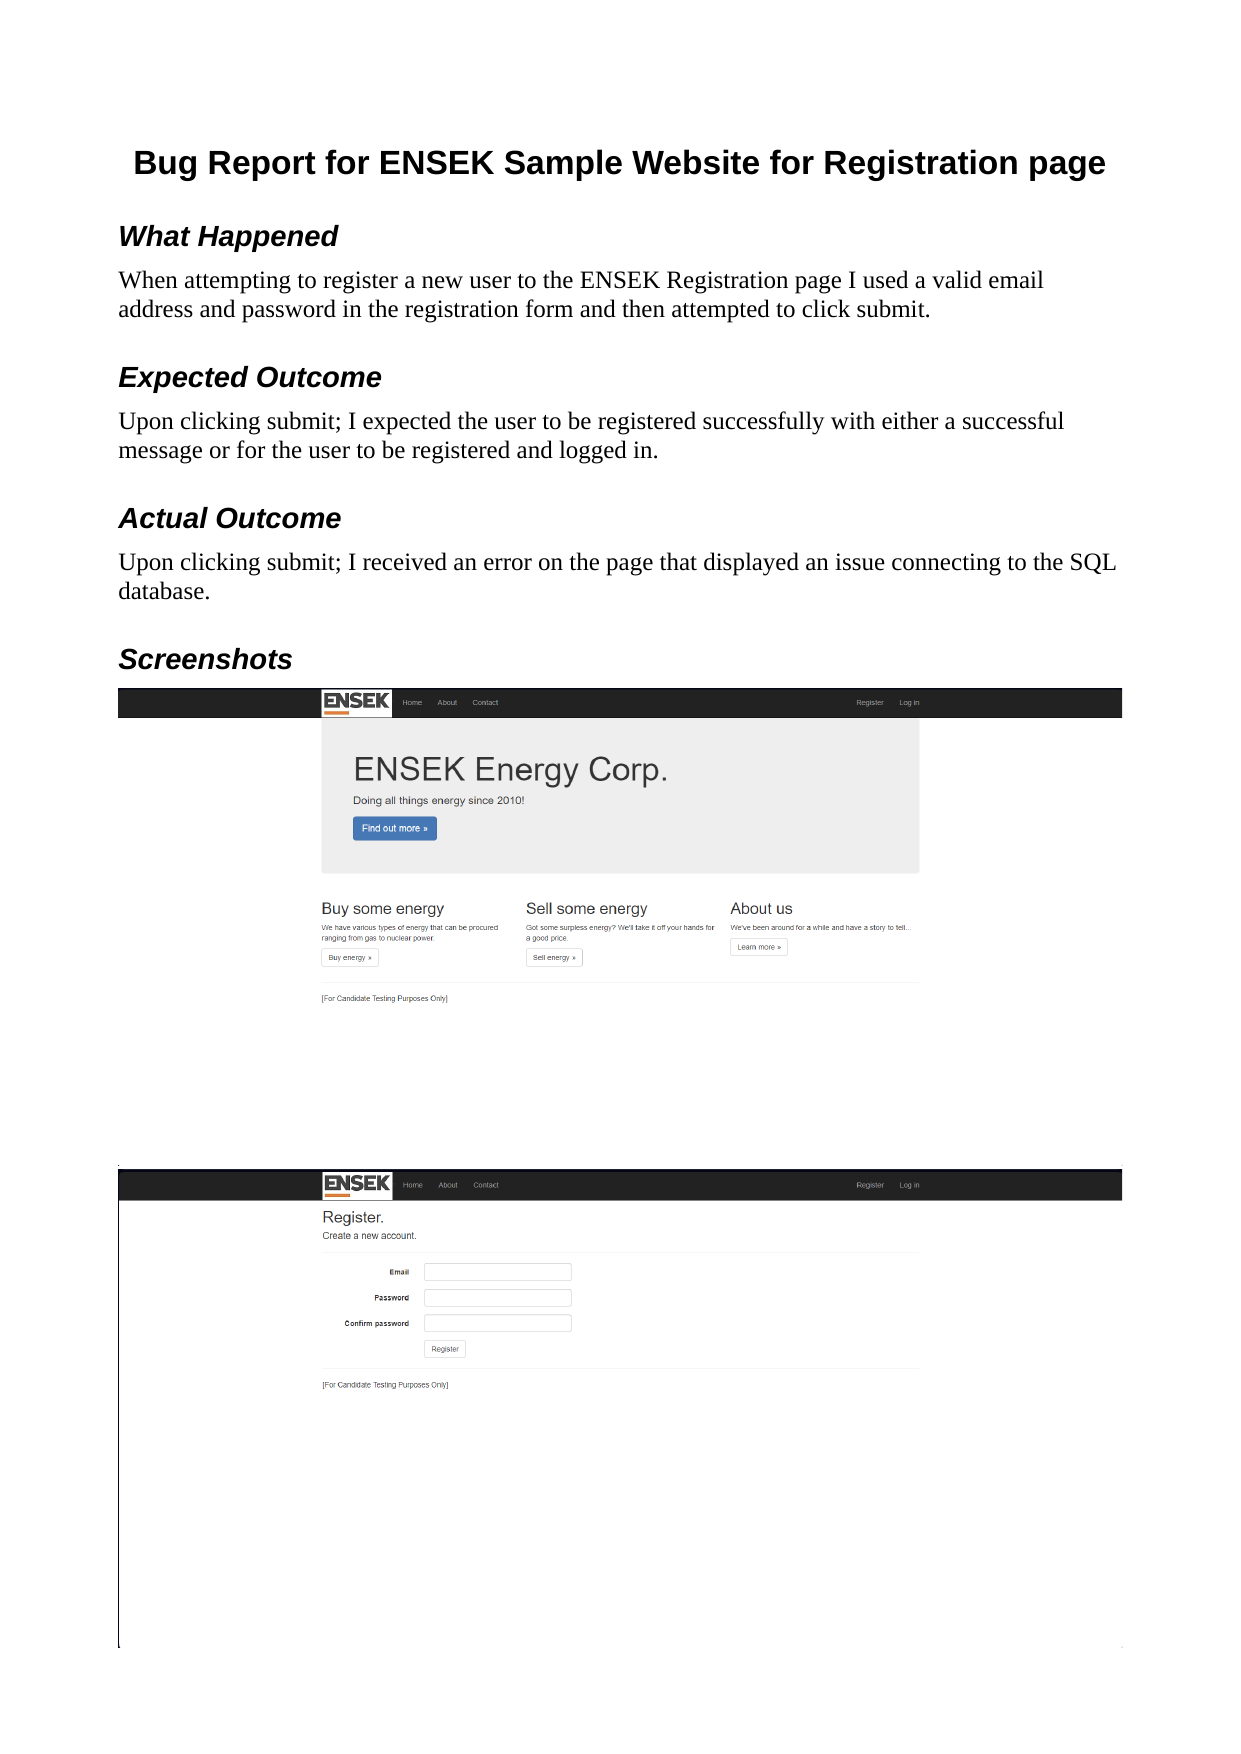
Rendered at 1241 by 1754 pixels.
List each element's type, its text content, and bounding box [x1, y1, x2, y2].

subtitle Expected Outcome [118, 360, 1122, 394]
subtitle Bug Report for ENSEK Sample Website for Registration page [118, 143, 1122, 182]
text When attempting to register a new user to the ENSEK Registration page I used a valid email address and password in the registration form and then attempted to click submit. [118, 265, 1122, 323]
text Upon clicking submit; I expected the user to be registered successfully with either a successful message or for the user to be registered and logged in. [118, 406, 1122, 464]
subtitle Screenshots [118, 642, 1122, 676]
subtitle Actual Outcome [118, 501, 1122, 535]
picture [118, 688, 1123, 1166]
text Upon clicking submit; I received an error on the page that displayed an issue connecting to the SQL database. [118, 547, 1122, 605]
picture [118, 1169, 1123, 1648]
subtitle What Happened [118, 219, 1122, 253]
